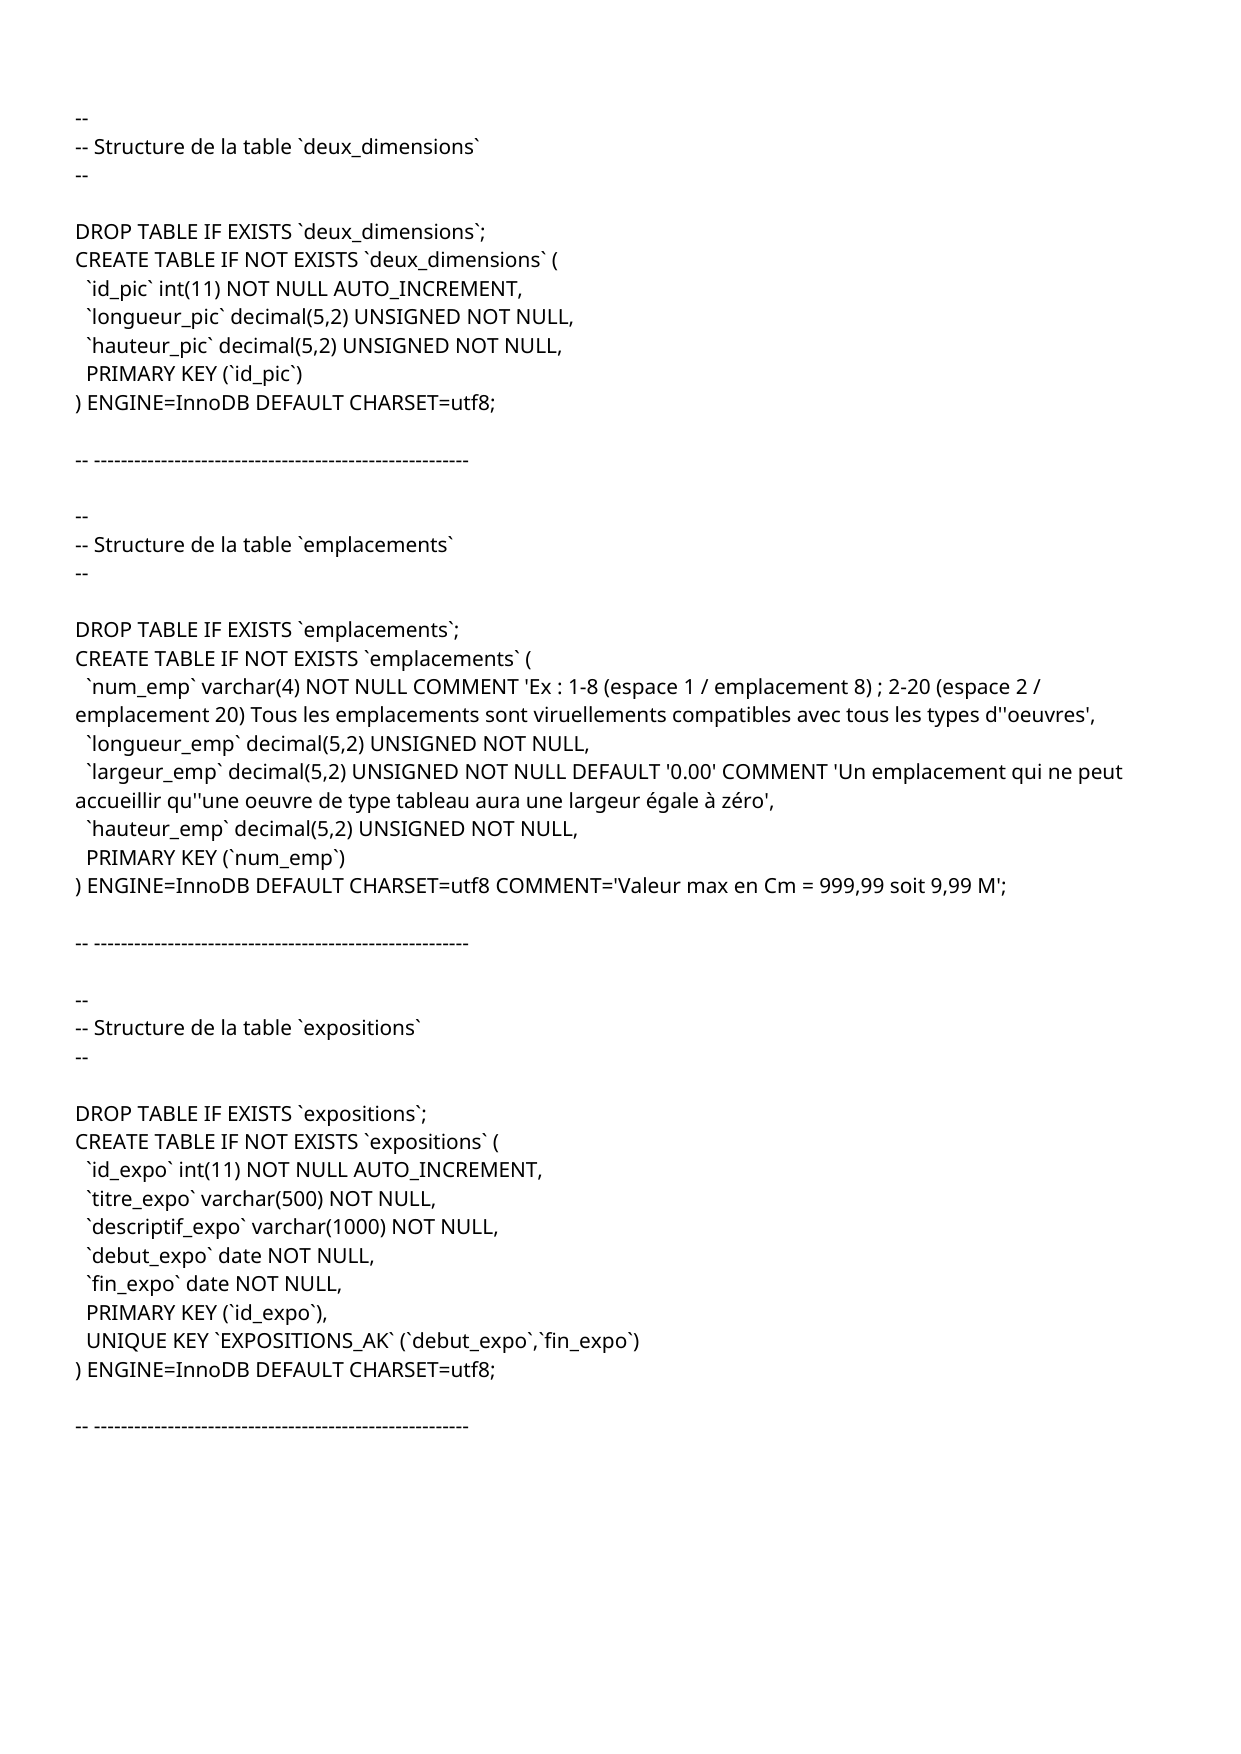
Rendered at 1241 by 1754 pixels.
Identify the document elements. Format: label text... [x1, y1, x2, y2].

text -- -- Structure de la table `deux_dimensions` -- DROP TABLE IF EXISTS `deux_dimensions`; CREATE TABLE IF NOT EXISTS `deux_dimensions` ( `id_pic` int(11) NOT NULL AUTO_INCREMENT, `longueur_pic` decimal(5,2) UNSIGNED NOT NULL, `hauteur_pic` decimal(5,2) UNSIGNED NOT NULL, PRIMARY KEY (`id_pic`) ) ENGINE=InnoDB DEFAULT CHARSET=utf8; -- -------------------------------------------------------- -- -- Structure de la table `emplacements` -- DROP TABLE IF EXISTS `emplacements`; CREATE TABLE IF NOT EXISTS `emplacements` ( `num_emp` varchar(4) NOT NULL COMMENT 'Ex : 1-8 (espace 1 / emplacement 8) ; 2-20 (espace 2 / emplacement 20) Tous les emplacements sont viruellements compatibles avec tous les types d''oeuvres', `longueur_emp` decimal(5,2) UNSIGNED NOT NULL, `largeur_emp` decimal(5,2) UNSIGNED NOT NULL DEFAULT '0.00' COMMENT 'Un emplacement qui ne peut accueillir qu''une oeuvre de type tableau aura une largeur égale à zéro', `hauteur_emp` decimal(5,2) UNSIGNED NOT NULL, PRIMARY KEY (`num_emp`) ) ENGINE=InnoDB DEFAULT CHARSET=utf8 COMMENT='Valeur max en Cm = 999,99 soit 9,99 M'; -- -------------------------------------------------------- -- -- Structure de la table `expositions` -- DROP TABLE IF EXISTS `expositions`; CREATE TABLE IF NOT EXISTS `expositions` ( `id_expo` int(11) NOT NULL AUTO_INCREMENT, `titre_expo` varchar(500) NOT NULL, `descriptif_expo` varchar(1000) NOT NULL, `debut_expo` date NOT NULL, `fin_expo` date NOT NULL, PRIMARY KEY (`id_expo`), UNIQUE KEY `EXPOSITIONS_AK` (`debut_expo`,`fin_expo`) ) ENGINE=InnoDB DEFAULT CHARSET=utf8; -- -------------------------------------------------------- [75, 75, 1165, 1468]
